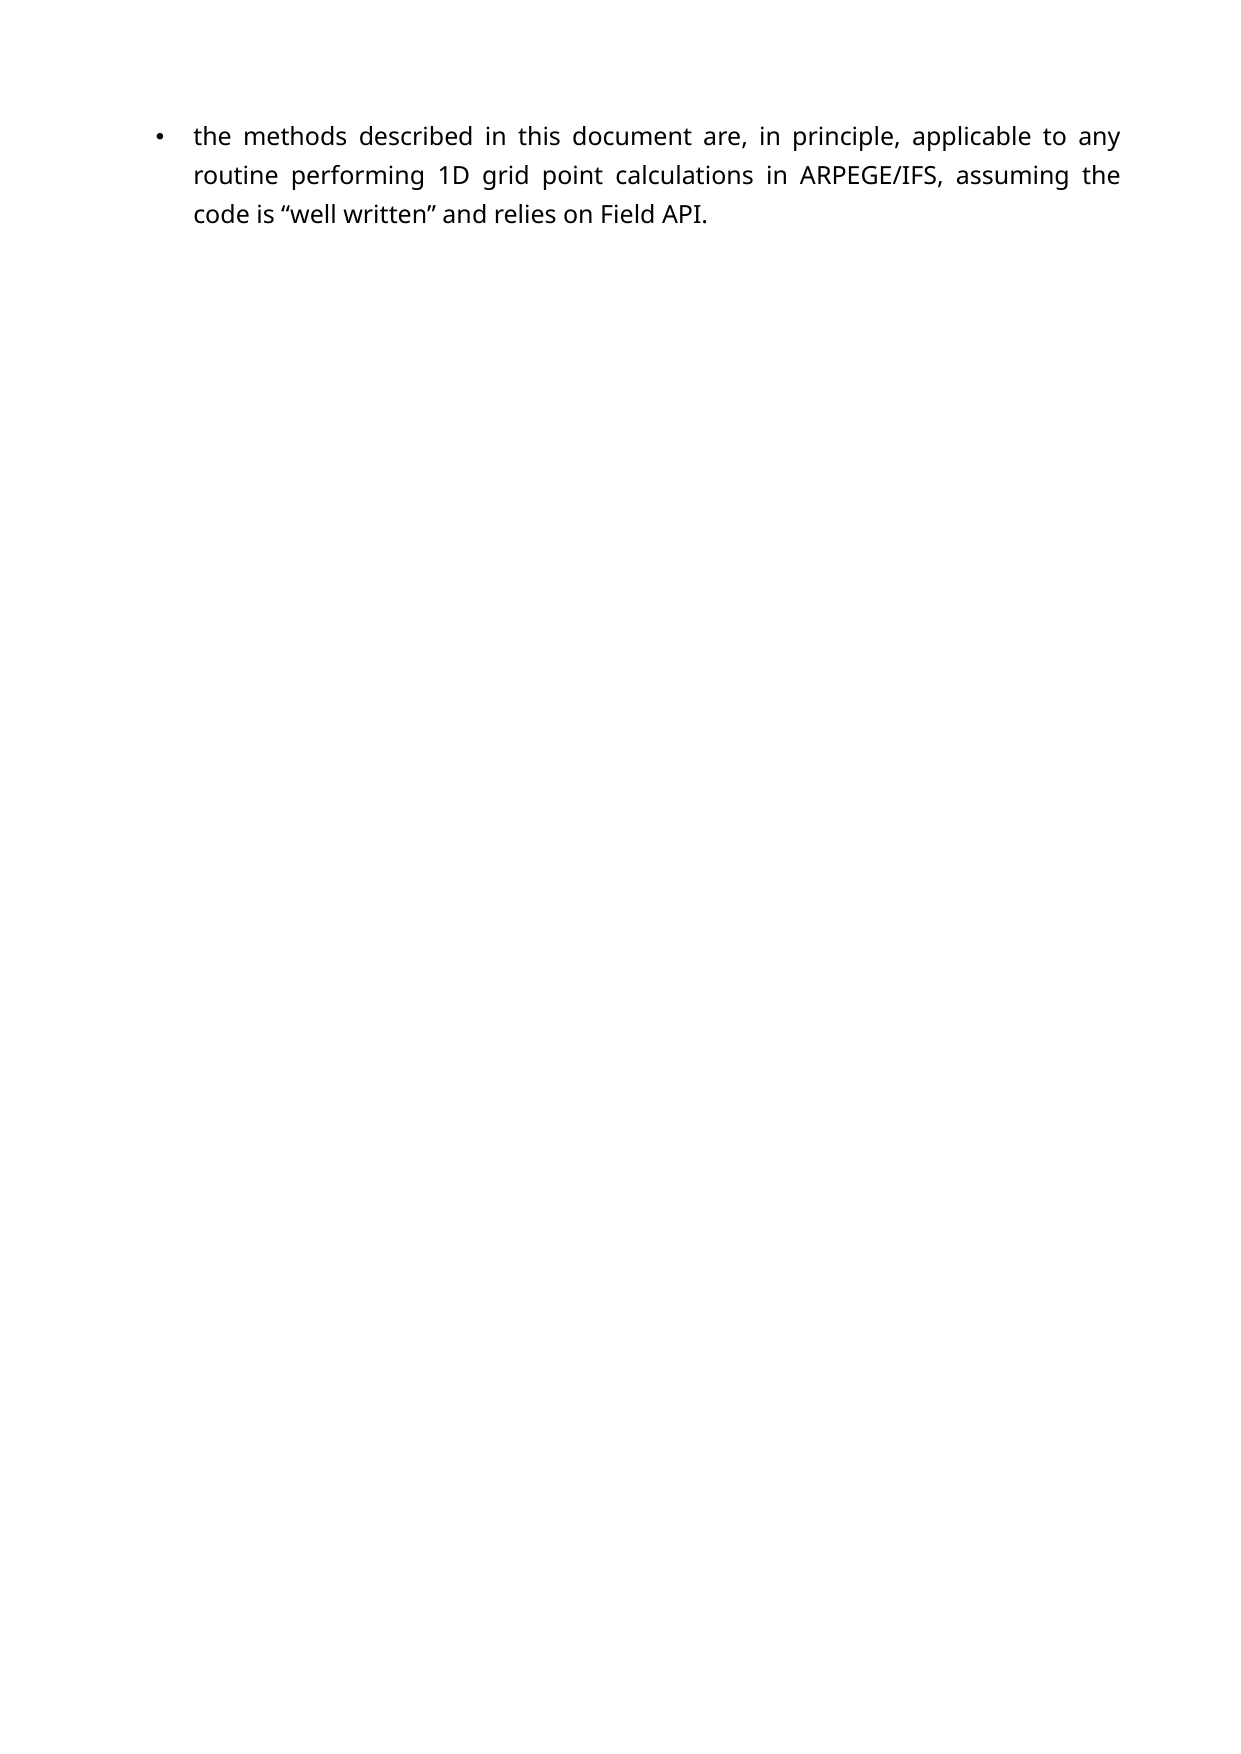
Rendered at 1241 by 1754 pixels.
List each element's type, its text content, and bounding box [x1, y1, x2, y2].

list the methods described in this document are, in principle, applicable to any routine performing 1D grid point calculations in ARPEGE/IFS, assuming the code is “well written” and relies on Field API. [156, 118, 1122, 231]
